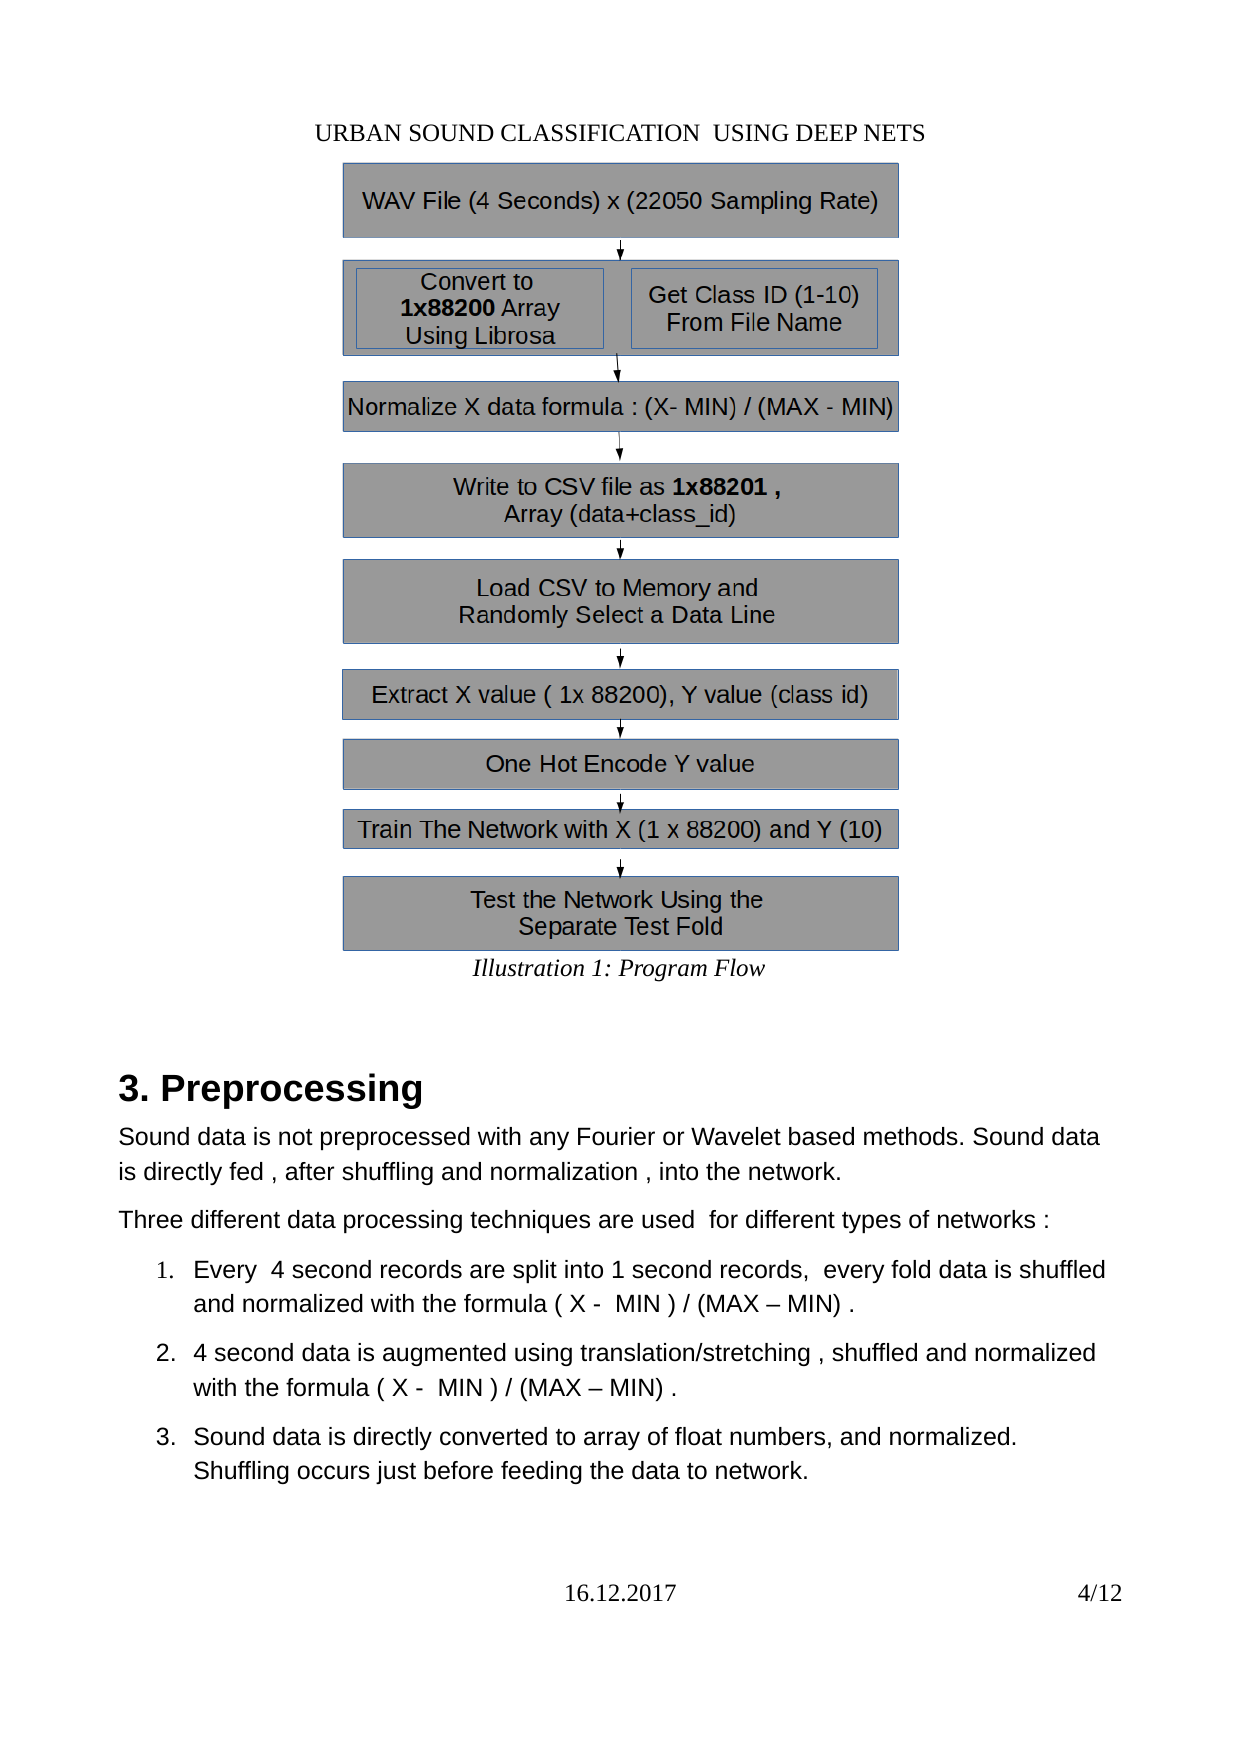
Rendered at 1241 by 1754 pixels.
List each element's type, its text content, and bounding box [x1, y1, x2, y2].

list 4 second data is augmented using translation/stretching , shuffled and normalized with the formula ( X - MIN ) / (MAX – MIN) . [156, 1338, 1122, 1401]
list Sound data is directly converted to array of float numbers, and normalized. Shuffling occurs just before feeding the data to network. [156, 1422, 1122, 1485]
text Sound data is not preprocessed with any Fourier or Wavelet based methods. Sound data is directly fed , after shuffling and normalization , into the network. [118, 1122, 1122, 1185]
list Every 4 second records are split into 1 second records, every fold data is shuffled and normalized with the formula ( X - MIN ) / (MAX – MIN) . [156, 1254, 1122, 1318]
text Illustration 1: Program Flow [334, 954, 906, 982]
subtitle 3. Preprocessing [118, 1066, 1122, 1109]
picture [333, 143, 907, 954]
text Three different data processing techniques are used for different types of networks : [118, 1206, 1122, 1234]
